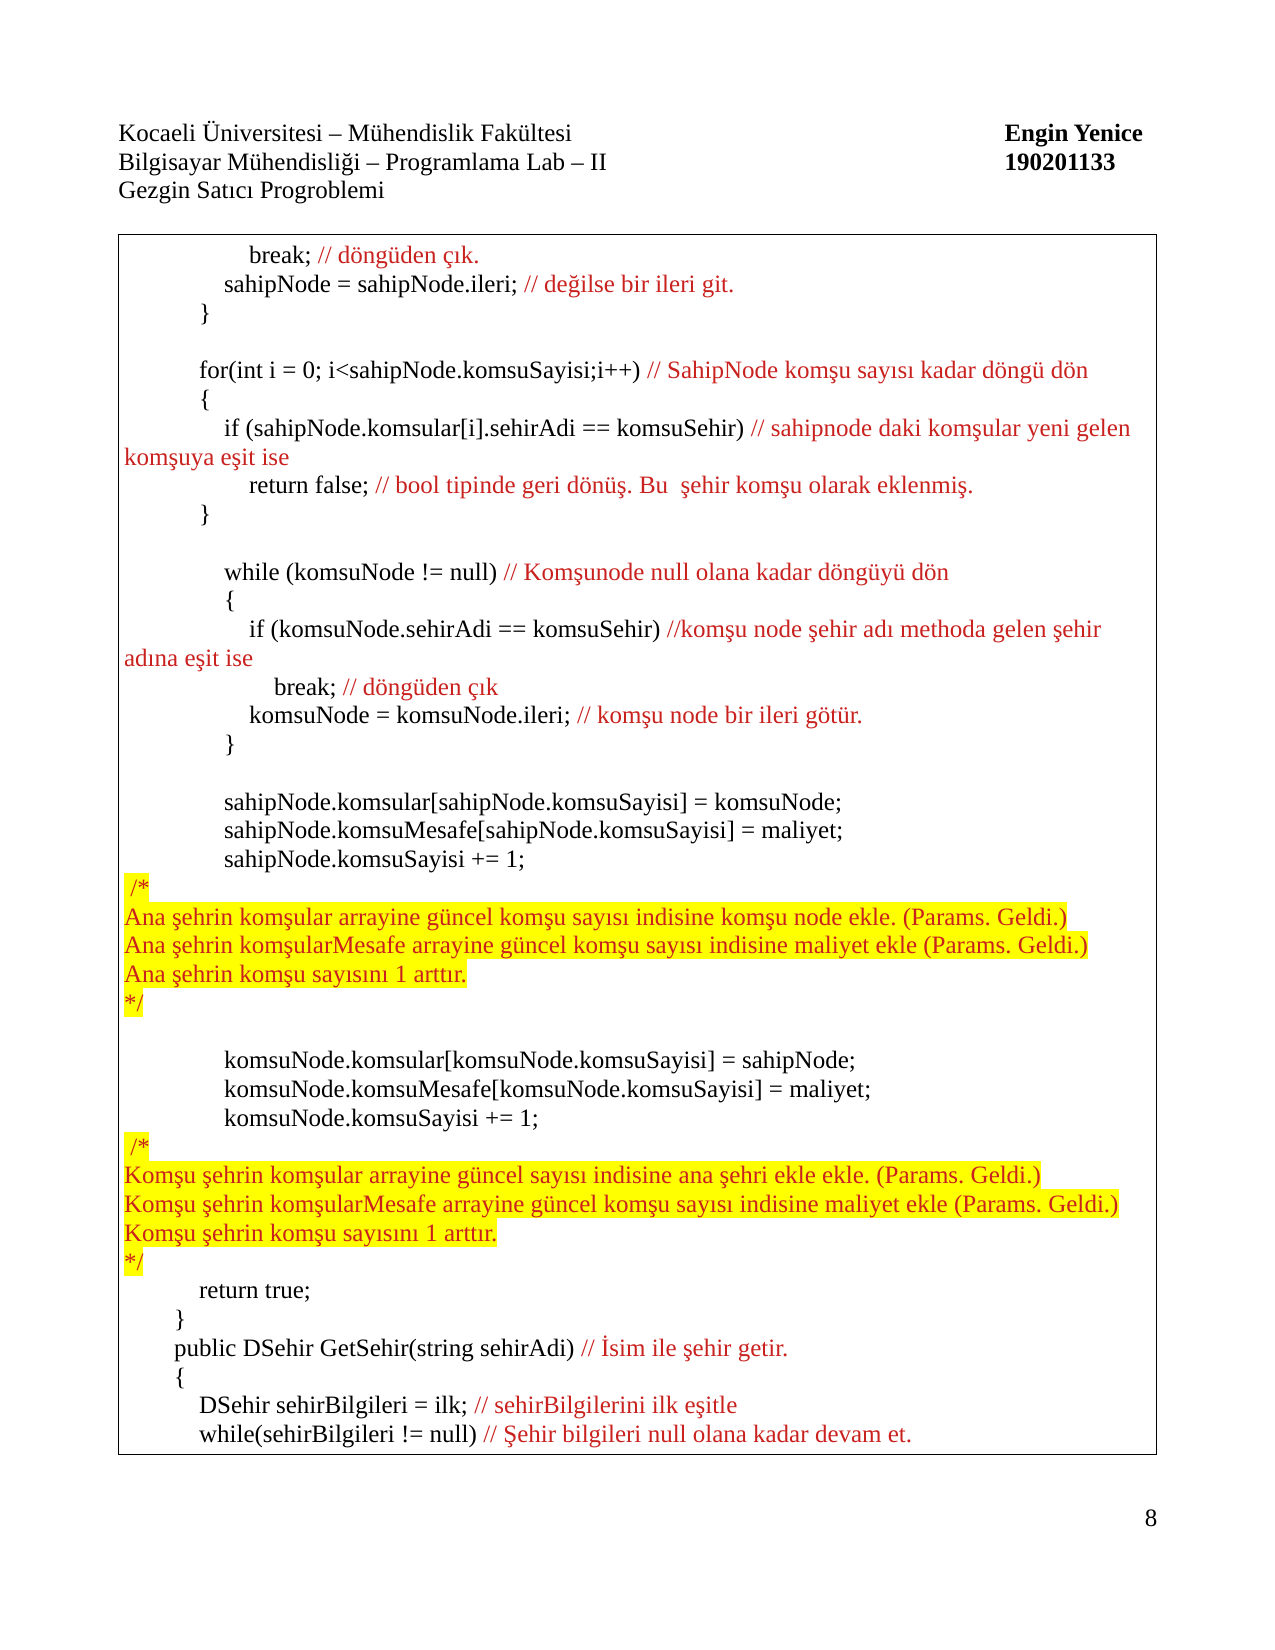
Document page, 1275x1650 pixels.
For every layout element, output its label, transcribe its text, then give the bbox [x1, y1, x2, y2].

table_header break; // döngüden çık. sahipNode = sahipNode.ileri; // değilse bir ileri git. } for(int i = 0; i<sahipNode.komsuSayisi;i++) // SahipNode komşu sayısı kadar döngü dön { if (sahipNode.komsular[i].sehirAdi == komsuSehir) // sahipnode daki komşular yeni gelen komşuya eşit ise return false; // bool tipinde geri dönüş. Bu şehir komşu olarak eklenmiş. } while (komsuNode != null) // Komşunode null olana kadar döngüyü dön { if (komsuNode.sehirAdi == komsuSehir) //komşu node şehir adı methoda gelen şehir adına eşit ise break; // döngüden çık komsuNode = komsuNode.ileri; // komşu node bir ileri götür. } sahipNode.komsular[sahipNode.komsuSayisi] = komsuNode; sahipNode.komsuMesafe[sahipNode.komsuSayisi] = maliyet; sahipNode.komsuSayisi += 1; /* Ana şehrin komşular arrayine güncel komşu sayısı indisine komşu node ekle. (Params. Geldi.) Ana şehrin komşularMesafe arrayine güncel komşu sayısı indisine maliyet ekle (Params. Geldi.) Ana şehrin komşu sayısını 1 arttır. */ komsuNode.komsular[komsuNode.komsuSayisi] = sahipNode; komsuNode.komsuMesafe[komsuNode.komsuSayisi] = maliyet; komsuNode.komsuSayisi += 1; /* Komşu şehrin komşular arrayine güncel sayısı indisine ana şehri ekle ekle. (Params. Geldi.) Komşu şehrin komşularMesafe arrayine güncel komşu sayısı indisine maliyet ekle (Params. Geldi.) Komşu şehrin komşu sayısını 1 arttır. */ return true; } public DSehir GetSehir(string sehirAdi) // İsim ile şehir getir. { DSehir sehirBilgileri = ilk; // sehirBilgilerini ilk eşitle while(sehirBilgileri != null) // Şehir bilgileri null olana kadar devam et. [119, 235, 1156, 1454]
